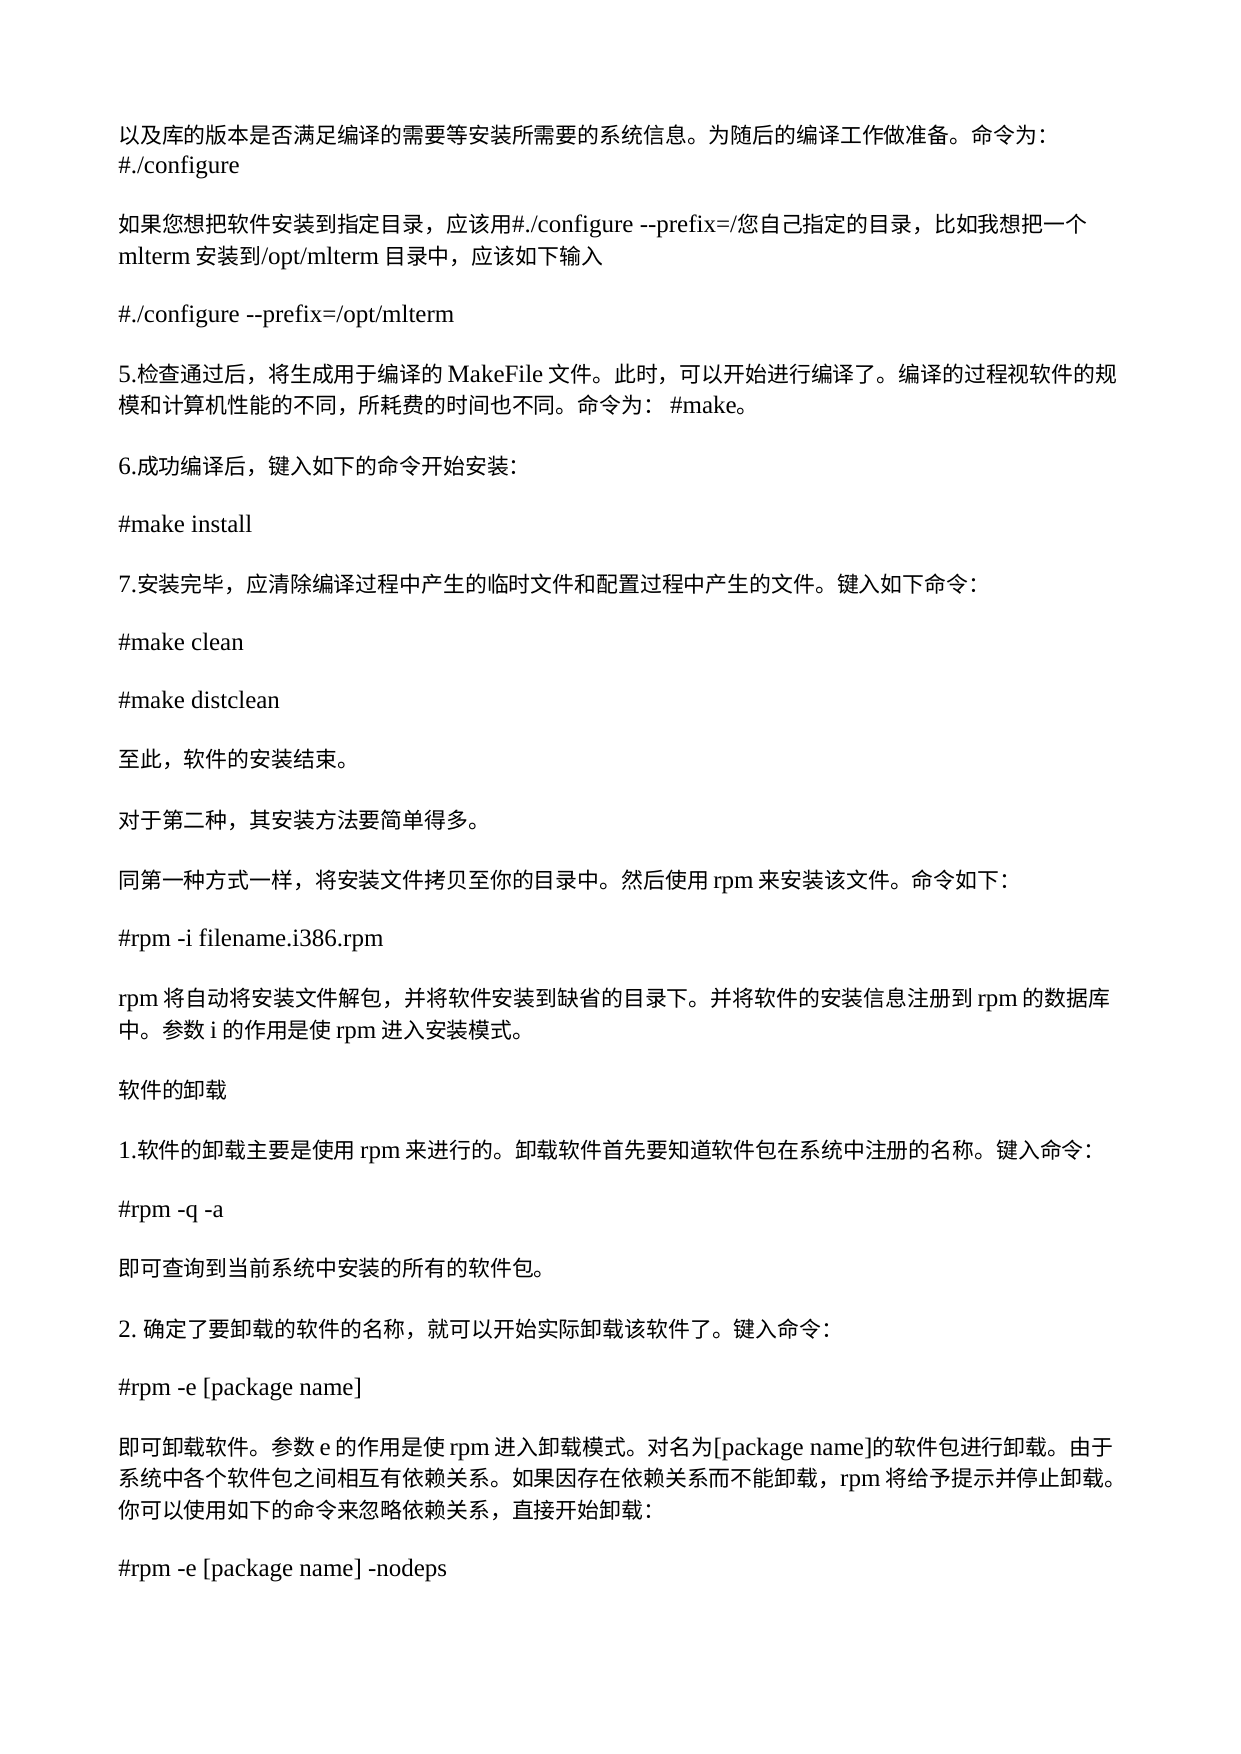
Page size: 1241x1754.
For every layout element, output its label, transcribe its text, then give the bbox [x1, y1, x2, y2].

text 'configure'脚本有大量的命令行选项.对不同的软件包来说,这些选项可能会有变化,但是许多基本的选项是不会改变的.带上'--help'选项 执行'configure'脚本可以看到可用的所有选项.尽管许多选项是很少用到的,但是当你为了特殊的需求而configure一个包时,知道他们的存 在是很有益处的.下面对每一个选项进行简略的介绍: --cache-file=FILE 'configure'会在你的系统 上测试存在的特性(或者bug!).为了加速随后进行的配置,测试的结果会存储在一个cache file里.当configure一个每个子树里都有'configure'脚本的复杂的源码树时,一个很好的cache file的存在会有很大帮助. --help 输出帮助信息.即使是有经验的用户也偶尔需要使用使用'--help'选项,因为一个复杂的项目会包含附加的选项.例如,GCC包里的'configure'脚本就包含了允许你控制是否生成和在GCC中使用GNU汇编器的选项. --no-create 'configure'中的一个主要函数会制作输出文件.此选项阻止'configure'生成这个文件.你可以认为这是一种演习(dry run),尽管缓存(cache)仍然被改写了. --quiet --silent 当'configure'进行他的测试时,会输出简要的信息来告诉用户正在作什么.这样作是因为'configure'可能会比较慢,没有这种输出的话 用户将会被扔在一旁疑惑正在发生什么.使用这两个选项中的任何一个都会把你扔到一旁.(译注:这两句话比较有意思,原文是这样的:If there was no such output, the user would be left wondering what is happening. By using this option, you too can be left wondering!) --version 打印用来产生'configure'脚本的Autoconf的版本号. --prefix=PEWFIX '--prefix'是最常用的选项.制作出的'Makefile'会查看随此选项传递的参数,当一个包在安装时可以彻底的重新安置他的结构独立部分. 举一个例子,当安装一个包,例如说Emacs,下面的命令将会使Emacs Lisp file被安装到"/opt/gnu/share": $ ./configure --prefix=/opt/gnu --exec-prefix=EPREFIX 与'--prefix'选项类似,但是他是用来设置结构倚赖的文件的安装位置.编译好的'emacs'二进制文件就是这样一个问件.如果没有设置这个选项的话,默认使用的选项值将被设为和'--prefix'选项值一样. --bindir=DIR 指定二进制文件的安装位置.这里的二进制文件定义为可以被用户直接执行的程序. --sbindir=DIR 指定超级二进制文件的安装位置.这是一些通常只能由超级用户执行的程序. --libexecdir=DIR 指定可执行支持文件的安装位置.与二进制文件相反,这些文件从来不直接由用户执行,但是可以被上面提到的二进制文件所执行. --datadir=DIR 指定通用数据文件的安装位置. --sysconfdir=DIR 指定在单个机器上使用的只读数据的安装位置. --sharedstatedir=DIR 指定可以在多个机器上共享的可写数据的安装位置. --localstatedir=DIR 指定只能单机使用的可写数据的安装位置. --libdir=DIR 指定库文件的安装位置. --includedir=DIR 指定C头文件的安装位置.其他语言如C++的头文件也可以使用此选项. --oldincludedir=DIR 指定为除GCC外编译器安装的C头文件的安装位置. --infodir=DIR 指定Info格式文档的安装位置.Info是被GNU工程所使用的文档格式. --mandir=DIR 指定手册页的安装位置. --srcdir=DIR 这个选项对安装没有作用.他会告诉'configure'源码的位置.一般来说不用指定此选项,因为'configure'脚本一般和源码文件在同一个目录下. --program-prefix=PREFIX 指定将被加到所安装程序的名字上的前缀.例如,使用'--program-prefix=g'来configure一个名为'tar'的程序将会使安装 的程序被命名为'gtar'.当和其他的安装选项一起使用时,这个选项只有当他被`Makefile.in'文件使用时才会工作. --program-suffix=SUFFIX 指定将被加到所安装程序的名字上的后缀. --program-transform-name=PROGRAM 这里的PROGRAM是一个sed脚本.当一个程序被安装时,他的名字将经过`sed -e PROGRAM'来产生安装的名字. --build=BUILD 指定软件包安装的系统平台.如果没有指定,默认值将是'--host'选项的值. --host=HOST 指定软件运行的系统平台.如果没有指定,将会运行`config.guess'来检测. --target=GARGET 指定软件面向(target to)的系统平台.这主要在程序语言工具如编译器和汇编器上下文中起作用.如果没有指定,默认将使用'--host'选项的值. --disable-FEATURE 一些软件包可以选择这个选项来提供为大型选项的编译时配置,例如使用Kerberos认证系统或者一个实验性的编译器最优配置.如果默认是提供这些特性,可以使用'--disable-FEATURE'来禁用它,这里'FEATURE'是特性的名字.例如: $ ./configure --disable-gui -enable-FEATURE[=ARG] 相反的,一些软件包可能提供了一些默认被禁止的特性,可以使用'--enable-FEATURE'来起用它.这里'FEATURE'是特性的名字.一个特性可能会接受一个可选的参数.例如: $ ./configure --enable-buffers=128 `--enable-FEATURE=no'与上面提到的'--disable-FEATURE'是同义的. --with-PACKAGE[=ARG] 在自由软件社区里,有使用已有软件包和库的优秀传统.当用'configure'来配置一个源码树时,可以提供其他已经安装的软件包的信息.例如,倚赖 于Tcl和Tk的BLT器件工具包.要配置BLT,可能需要给'configure'提供一些关于我们把Tcl和Tk装的何处的信息: $ ./configure --with-tcl=/usr/local --with-tk=/usr/local '--with-PACKAGE=no'与下面将提到的'--without-PACKAGE'是同义的. --without-PACKAGE 有时候你可能不想让你的软件包与系统已有的软件包交互.例如,你可能不想让你的新编译器使用GNU ld.通过使用这个选项可以做到这一点: $ ./configure --without-gnu-ld --x-includes=DIR 这个选项是'--with-PACKAGE'选项的一个特例.在Autoconf最初被开发出来时,流行使用'configure'来作为Imake的 一个变通方法来制作运行于X的软件.'--x-includes'选项提供了向'configure'脚本指明包含X11头文件的目录的方法. --x-libraries=DIR 类似的,'--x-libraries'选项提供了向'configure'脚本指明包含X11库的目录的方法. 在源码树中运行'configure'是不必要的同时也是不好的.一个由'configure'产生的良好的'Makefile'可以构筑源码属于另一 棵树的软件包.在一个独立于源码的树中构筑派生的文件的好处是很明显的:派生的文件,如目标文件,会凌乱的散布于源码树.这也使在另一个不同的系统或用不 同的配置选项构筑同样的目标文件非常困难.建议使用三棵树:一棵源码树(source tree),一棵构筑树(build tree),一棵安装树(install tree).这里有一个很接近的例子,是使用这种方法来构筑GNU malloc包: $ gtar zxf mmalloc-1.0.tar.gz $ mkdir build && cd build $ ../mmalloc-1.0/configure creating cache ./config.cache checking for gcc... gcc checking whether the C compiler (gcc ) works... yes checking whether the C compiler (gcc ) is a cross-compiler... no checking whether we are using GNU C... yes checking whether gcc accepts -g... yes checking for a BSD compatible install... /usr/bin/install -c checking host system type... i586-pc-linux-gnu checking build system type... i586-pc-linux-gnu checking for ar... ar checking for ranlib... ranlib checking how to run the C preprocessor... gcc -E checking for unistd.h... yes checking for getpagesize... yes checking for working mmap... yes checking for limits.h... yes checking for stddef.h... yes updating cache ../config.cache creating ./config.status 这样这棵构筑树就被配置了,下面可以继续构筑和安装这个包到默认的位置'/usr/local': $ make all && make install Trackback: http://tb.blog.csdn.net/TrackBack.aspx?PostId=1440383 一个软件包通过编译源代码安装后，如何完全的卸载？？ 如果原先的source还在的话，很多source的Makefile都有写uninstall规则，直接在Souce里make uninstall就可行，不过碰到无良作者没写的，那一句一句看Makefile里install部分他都干了些什么，然后挨个删除。 如果source没了.....那就一边郁闷吧 到目前为止, 我装的都可以make uninstall....... (因为总是不小心装错地方, 结果就make uninstall&&make clean,然后重新configure......) linux下软件的基本安装和卸载 Linux 软件的安装和卸载一直是困扰许多新用户的难题。在Windows中，我们可以使用软件自带的安装卸载程序或在控制面板中的“添加/删除程序”来实现。与其 相类似，在Linux下有一个功能强大的软件安装卸载工具，名为RPM。它可以用来建立、安装、查询、更新、卸载软件。该工具是在命令行下使用的。在 Shell的提示符后输入rpm，就可获得该命令的帮助信息。 软件的安装 Linux下软件的安装主要有两种不同的形式。第一种安装文件名为xxx.tar.gz；另一种安装文件名为xxx.i386.rpm。以第一种方式发行的软件多为以源码形式发送的；第二种方式则是直接以二进制形式发送的。 对于第一种，安装方法如下： 1 .首先，将安装文件拷贝至你的目录中。例如，如果你是以root身份登录上的，就将软件拷贝至/root中。 #cp xxx.tar.gz /root 2 .由于该文件是被压缩并打包的,应对其解压缩。命令为： #tar xvzf filename.tar.gz 如果是filename.tar.bz2格式的，应该是tar jxvf filename.tar.bz2来解压 3. 执行该命令后，安装文件按路径，解压缩在当前目录下。用ls命令可以看到解压缩后的文件。通常在解压缩后产生的文件中，有“Install”的文件。该文件为纯文本文件，详细讲述了该软件包的安装方法。 4.执行解压缩后产生的一个名为configure的可执行脚本程序。它是用于检查系统是否有编译时所需的库，以及库的版本是否满足编译的需要等安装所需要的系统信息。为随后的编译工作做准备。命令为： #./configure 如果您想把软件安装到指定目录，应该用#./configure --prefix=/您自己指定的目录，比如我想把一个mlterm安装到/opt/mlterm目录中，应该如下输入 #./configure --prefix=/opt/mlterm 5.检查通过后，将生成用于编译的MakeFile文件。此时，可以开始进行编译了。编译的过程视软件的规模和计算机性能的不同，所耗费的时间也不同。命令为： #make。 6.成功编译后，键入如下的命令开始安装： #make install 7.安装完毕，应清除编译过程中产生的临时文件和配置过程中产生的文件。键入如下命令： #make clean #make distclean 至此，软件的安装结束。 对于第二种，其安装方法要简单得多。 同第一种方式一样，将安装文件拷贝至你的目录中。然后使用rpm来安装该文件。命令如下： #rpm -i filename.i386.rpm rpm将自动将安装文件解包，并将软件安装到缺省的目录下。并将软件的安装信息注册到rpm的数据库中。参数i的作用是使rpm进入安装模式。 软件的卸载 1.软件的卸载主要是使用rpm来进行的。卸载软件首先要知道软件包在系统中注册的名称。键入命令： #rpm -q -a 即可查询到当前系统中安装的所有的软件包。 2. 确定了要卸载的软件的名称，就可以开始实际卸载该软件了。键入命令： #rpm -e [package name] 即可卸载软件。参数e的作用是使rpm进入卸载模式。对名为[package name]的软件包进行卸载。由于系统中各个软件包之间相互有依赖关系。如果因存在依赖关系而不能卸载，rpm将给予提示并停止卸载。你可以使用如下的命令来忽略依赖关系，直接开始卸载： #rpm -e [package name] -nodeps 忽略依赖关系的卸载可能会导致系统中其它的一些软件无法使用 如果想知道rpm包安装到哪里了呢？ 应该用 #rpm -ql [package name] 3.如何卸载用源码包安装的软件？ 最好是看README和INSTALL ；一般的情况下都有说，但大多软件没有提供源码包的卸载方法；我们可以找到软件的安装点删除。主要看你把它安装在哪了。 比如： 如果安装软件时，指定个目录。这个问题也不会难； 比如用源码包安装gaim 的 #./configure --prefix=/opt/gaim #make #make install 如果安装mlterm #./configure --prefix=/opt/mlterm #make #make install 把源码包安装的软件，都指定安装在 /opt目录中，这样不就知道了？？ 如果删除，就删除相应的软件目录； 有些软件要在解压安装目录中执行 make uninstall ，这样就卸载掉了 [118, 118, 1122, 1611]
